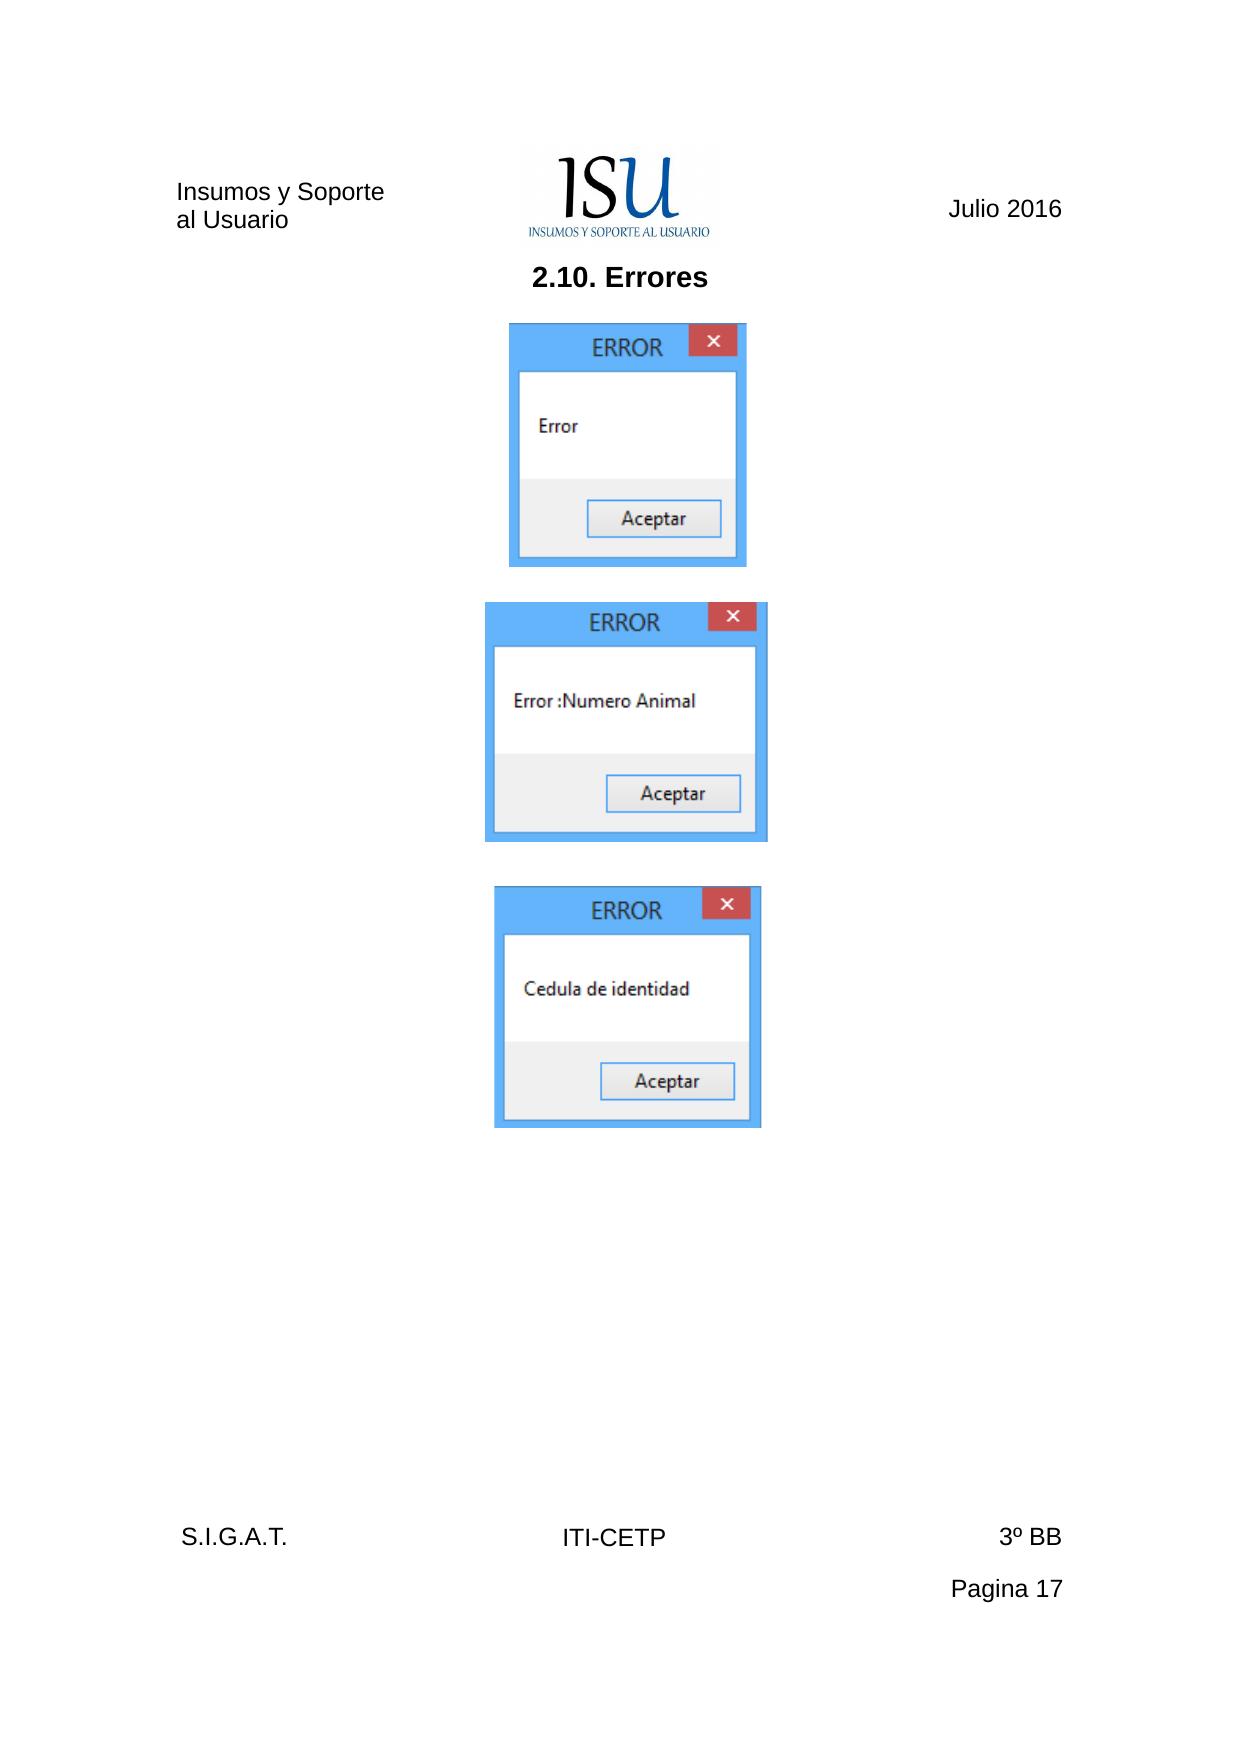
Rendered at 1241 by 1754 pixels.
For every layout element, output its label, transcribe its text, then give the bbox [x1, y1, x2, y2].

picture [517, 138, 723, 252]
text 2.10. Errores [177, 260, 1063, 293]
